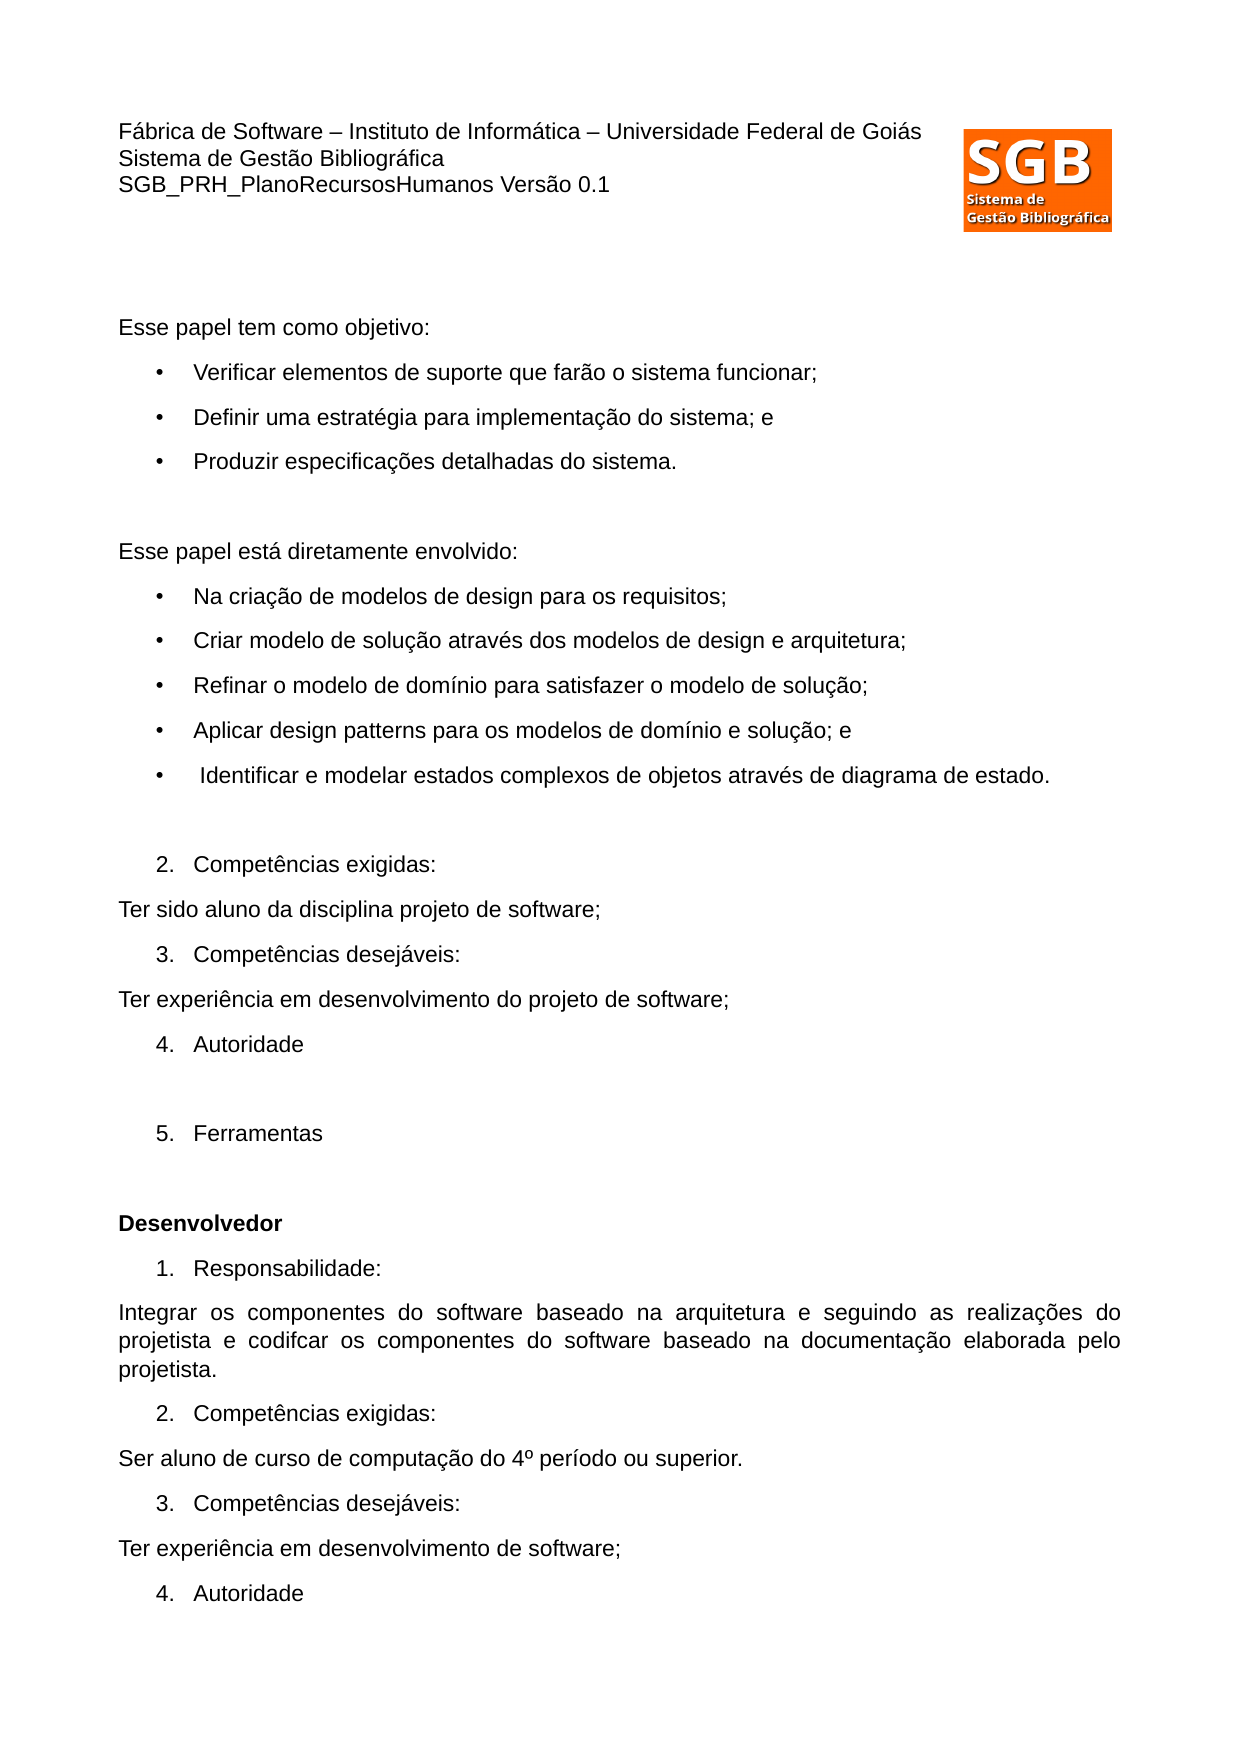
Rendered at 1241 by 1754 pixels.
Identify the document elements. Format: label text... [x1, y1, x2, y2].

list Verificar elementos de suporte que farão o sistema funcionar; [156, 359, 1122, 385]
list Competências exigidas: [156, 851, 1122, 878]
text Ter experiência em desenvolvimento de software; [118, 1535, 1122, 1561]
text Integrar os componentes do software baseado na arquitetura e seguindo as realizações do projetista e codifcar os componentes do software baseado na documentação elaborada pelo projetista. [118, 1299, 1122, 1382]
list Competências desejáveis: [156, 1490, 1122, 1516]
text Esse papel está diretamente envolvido: [118, 538, 1122, 564]
text Ter sido aluno da disciplina projeto de software; [118, 896, 1122, 923]
list Autoridade [156, 1031, 1122, 1057]
list Competências desejáveis: [156, 941, 1122, 967]
text Desenvolvedor [118, 1210, 1122, 1236]
list Na criação de modelos de design para os requisitos; [156, 583, 1122, 609]
list Ferramentas [156, 1120, 1122, 1147]
list Criar modelo de solução através dos modelos de design e arquitetura; [156, 627, 1122, 654]
list Refinar o modelo de domínio para satisfazer o modelo de solução; [156, 672, 1122, 699]
list Identificar e modelar estados complexos de objetos através de diagrama de estado. [156, 762, 1122, 788]
picture [963, 129, 1112, 232]
list Competências exigidas: [156, 1400, 1122, 1427]
text Ter experiência em desenvolvimento do projeto de software; [118, 986, 1122, 1012]
text Ser aluno de curso de computação do 4º período ou superior. [118, 1445, 1122, 1472]
list Responsabilidade: [156, 1254, 1122, 1281]
list Aplicar design patterns para os modelos de domínio e solução; e [156, 717, 1122, 743]
list Autoridade [156, 1579, 1122, 1606]
text Esse papel tem como objetivo: [118, 314, 1122, 340]
list Definir uma estratégia para implementação do sistema; e [156, 403, 1122, 430]
list Produzir especificações detalhadas do sistema. [156, 448, 1122, 475]
